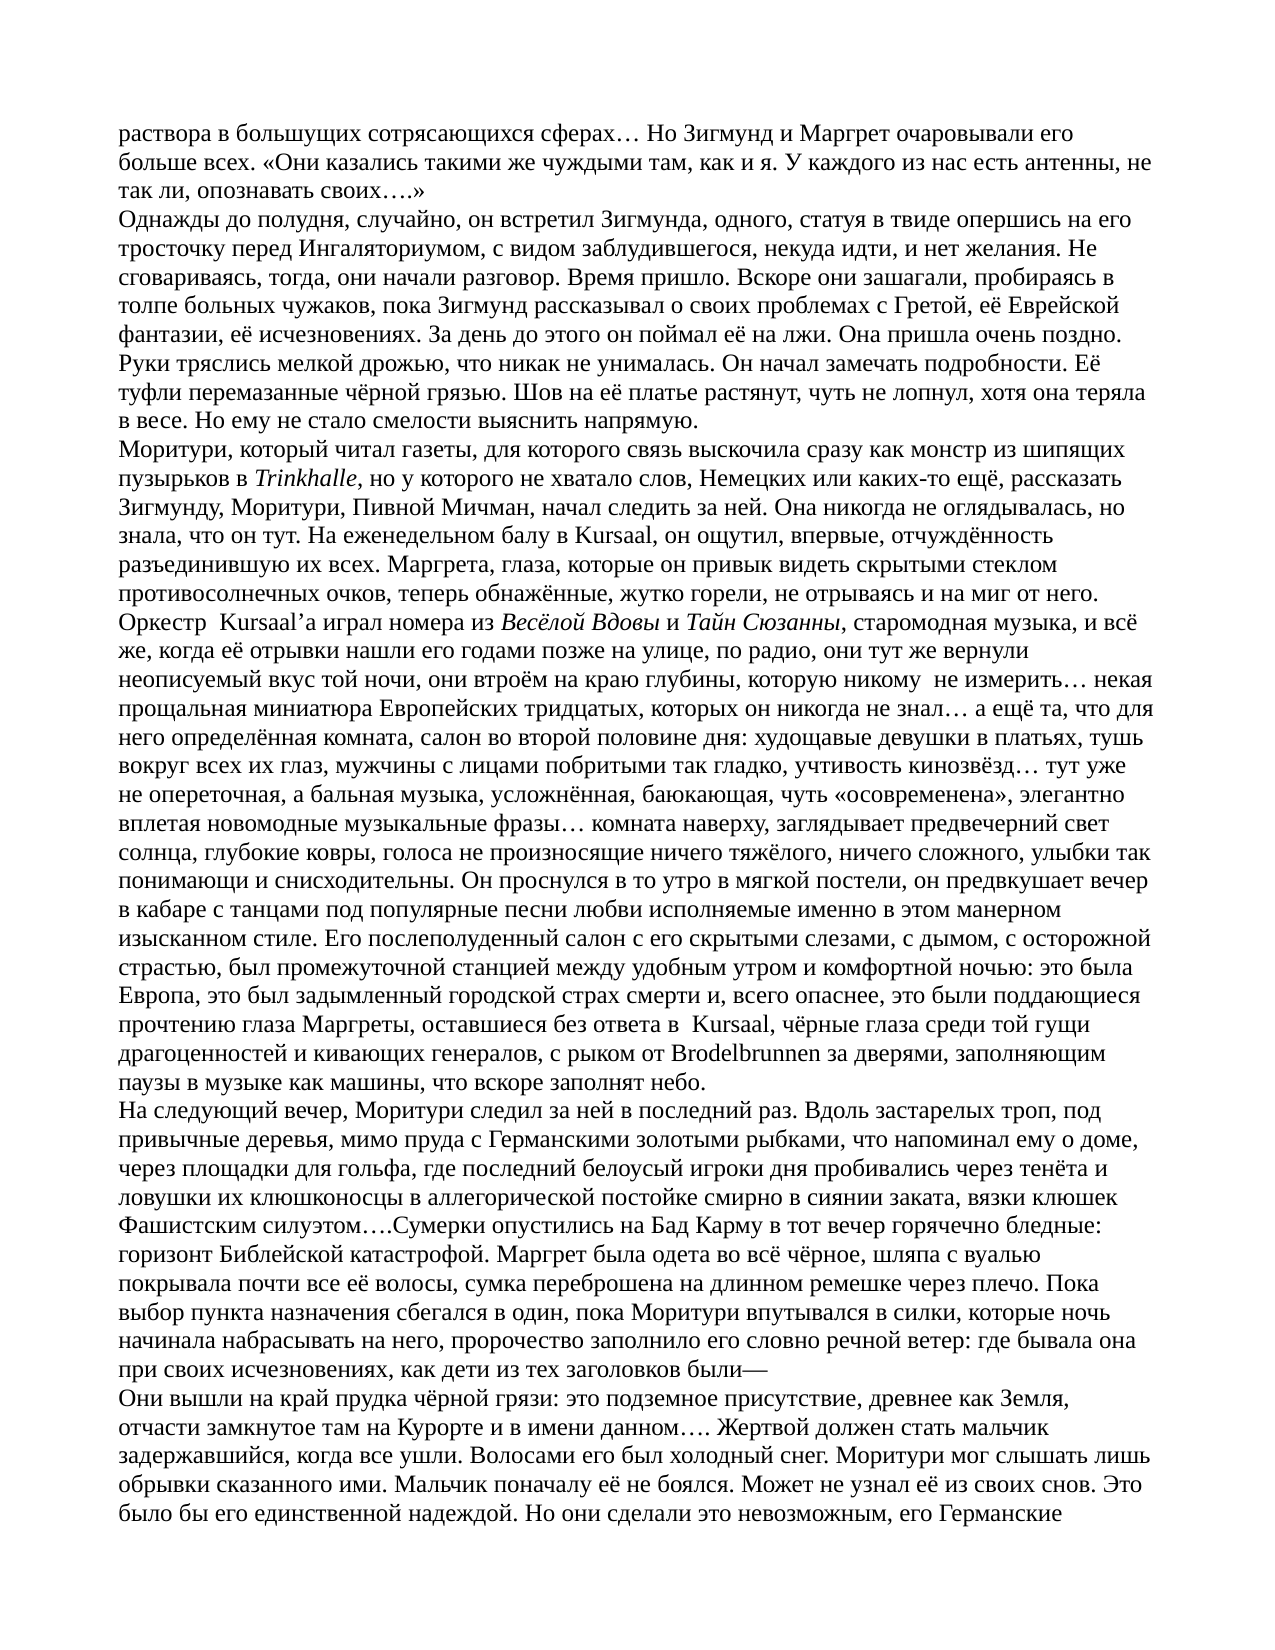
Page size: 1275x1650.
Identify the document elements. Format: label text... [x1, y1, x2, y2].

text раствора в большущих сотрясающихся сферах… Но Зигмунд и Маргрет очаровывали его больше всех. «Они казались такими же чуждыми там, как и я. У каждого из нас есть антенны, не так ли, опознавать своих….» [118, 118, 1157, 204]
text На следующий вечер, Моритури следил за ней в последний раз. Вдоль застарелых троп, под привычные деревья, мимо пруда с Германскими золотыми рыбками, что напоминал ему о доме, через площадки для гольфа, где последний белоусый игроки дня пробивались через тенёта и ловушки их клюшконосцы в аллегорической постойке смирно в сиянии заката, вязки клюшек Фашистским силуэтом….Сумерки опустились на Бад Карму в тот вечер горячечно бледные: горизонт Библейской катастрофой. Маргрет была одета во всё чёрное, шляпа с вуалью покрывала почти все её волосы, сумка переброшена на длинном ремешке через плечо. Пока выбор пункта назначения сбегался в один, пока Моритури впутывался в силки, которые ночь начинала набрасывать на него, пророчество заполнило его словно речной ветер: где бывала она при своих исчезновениях, как дети из тех заголовков были— [118, 1096, 1157, 1383]
text Моритури, который читал газеты, для которого связь выскочила сразу как монстр из шипящих пузырьков в Trinkhalle, но у которого не хватало слов, Немецких или каких-то ещё, рассказать Зигмунду, Моритури, Пивной Мичман, начал следить за ней. Она никогда не оглядывалась, но знала, что он тут. На еженедельном балу в Kursaal, он ощутил, впервые, отчуждённость разъединившую их всех. Маргрета, глаза, которые он привык видеть скрытыми стеклом противосолнечных очков, теперь обнажённые, жутко горели, не отрываясь и на миг от него. Оркестр Kursaal’а играл номера из Весёлой Вдовы и Тайн Сюзанны, старомодная музыка, и всё же, когда её отрывки нашли его годами позже на улице, по радио, они тут же вернули неописуемый вкус той ночи, они втроём на краю глубины, которую никому не измерить… некая прощальная миниатюра Европейских тридцатых, которых он никогда не знал… а ещё та, что для него определённая комната, салон во второй половине дня: худощавые девушки в платьях, тушь вокруг всех их глаз, мужчины с лицами побритыми так гладко, учтивость кинозвёзд… тут уже не опереточная, а бальная музыка, усложнённая, баюкающая, чуть «осовременена», элегантно вплетая новомодные музыкальные фразы… комната наверху, заглядывает предвечерний свет солнца, глубокие ковры, голоса не произносящие ничего тяжёлого, ничего сложного, улыбки так понимающи и снисходительны. Он проснулся в то утро в мягкой постели, он предвкушает вечер в кабаре с танцами под популярные песни любви исполняемые именно в этом манерном изысканном стиле. Его послеполуденный салон с его скрытыми слезами, с дымом, с осторожной страстью, был промежуточной станцией между удобным утром и комфортной ночью: это была Европа, это был задымленный городской страх смерти и, всего опаснее, это были поддающиеся прочтению глаза Маргреты, оставшиеся без ответа в Kursaal, чёрные глаза среди той гущи драгоценностей и кивающих генералов, с рыком от Brodelbrunnen за дверями, заполняющим паузы в музыке как машины, что вскоре заполнят небо. [118, 434, 1157, 1096]
text Они вышли на край прудка чёрной грязи: это подземное присутствие, древнее как Земля, отчасти замкнутое там на Курорте и в имени данном…. Жертвой должен стать мальчик задержавшийся, когда все ушли. Волосами его был холодный снег. Моритури мог слышать лишь обрывки сказанного ими. Мальчик поначалу её не боялся. Может не узнал её из своих снов. Это было бы его единственной надеждой. Но они сделали это невозможным, его Германские [118, 1383, 1157, 1527]
text Однажды до полудня, случайно, он встретил Зигмунда, одного, статуя в твиде опершись на его тросточку перед Ингаляториумом, с видом заблудившегося, некуда идти, и нет желания. Не сговариваясь, тогда, они начали разговор. Время пришло. Вскоре они зашагали, пробираясь в толпе больных чужаков, пока Зигмунд рассказывал о своих проблемах с Гретой, её Еврейской фантазии, её исчезновениях. За день до этого он поймал её на лжи. Она пришла очень поздно. Руки тряслись мелкой дрожью, что никак не унималась. Он начал замечать подробности. Её туфли перемазанные чёрной грязью. Шов на её платье растянут, чуть не лопнул, хотя она теряла в весе. Но ему не стало смелости выяснить напрямую. [118, 204, 1157, 434]
